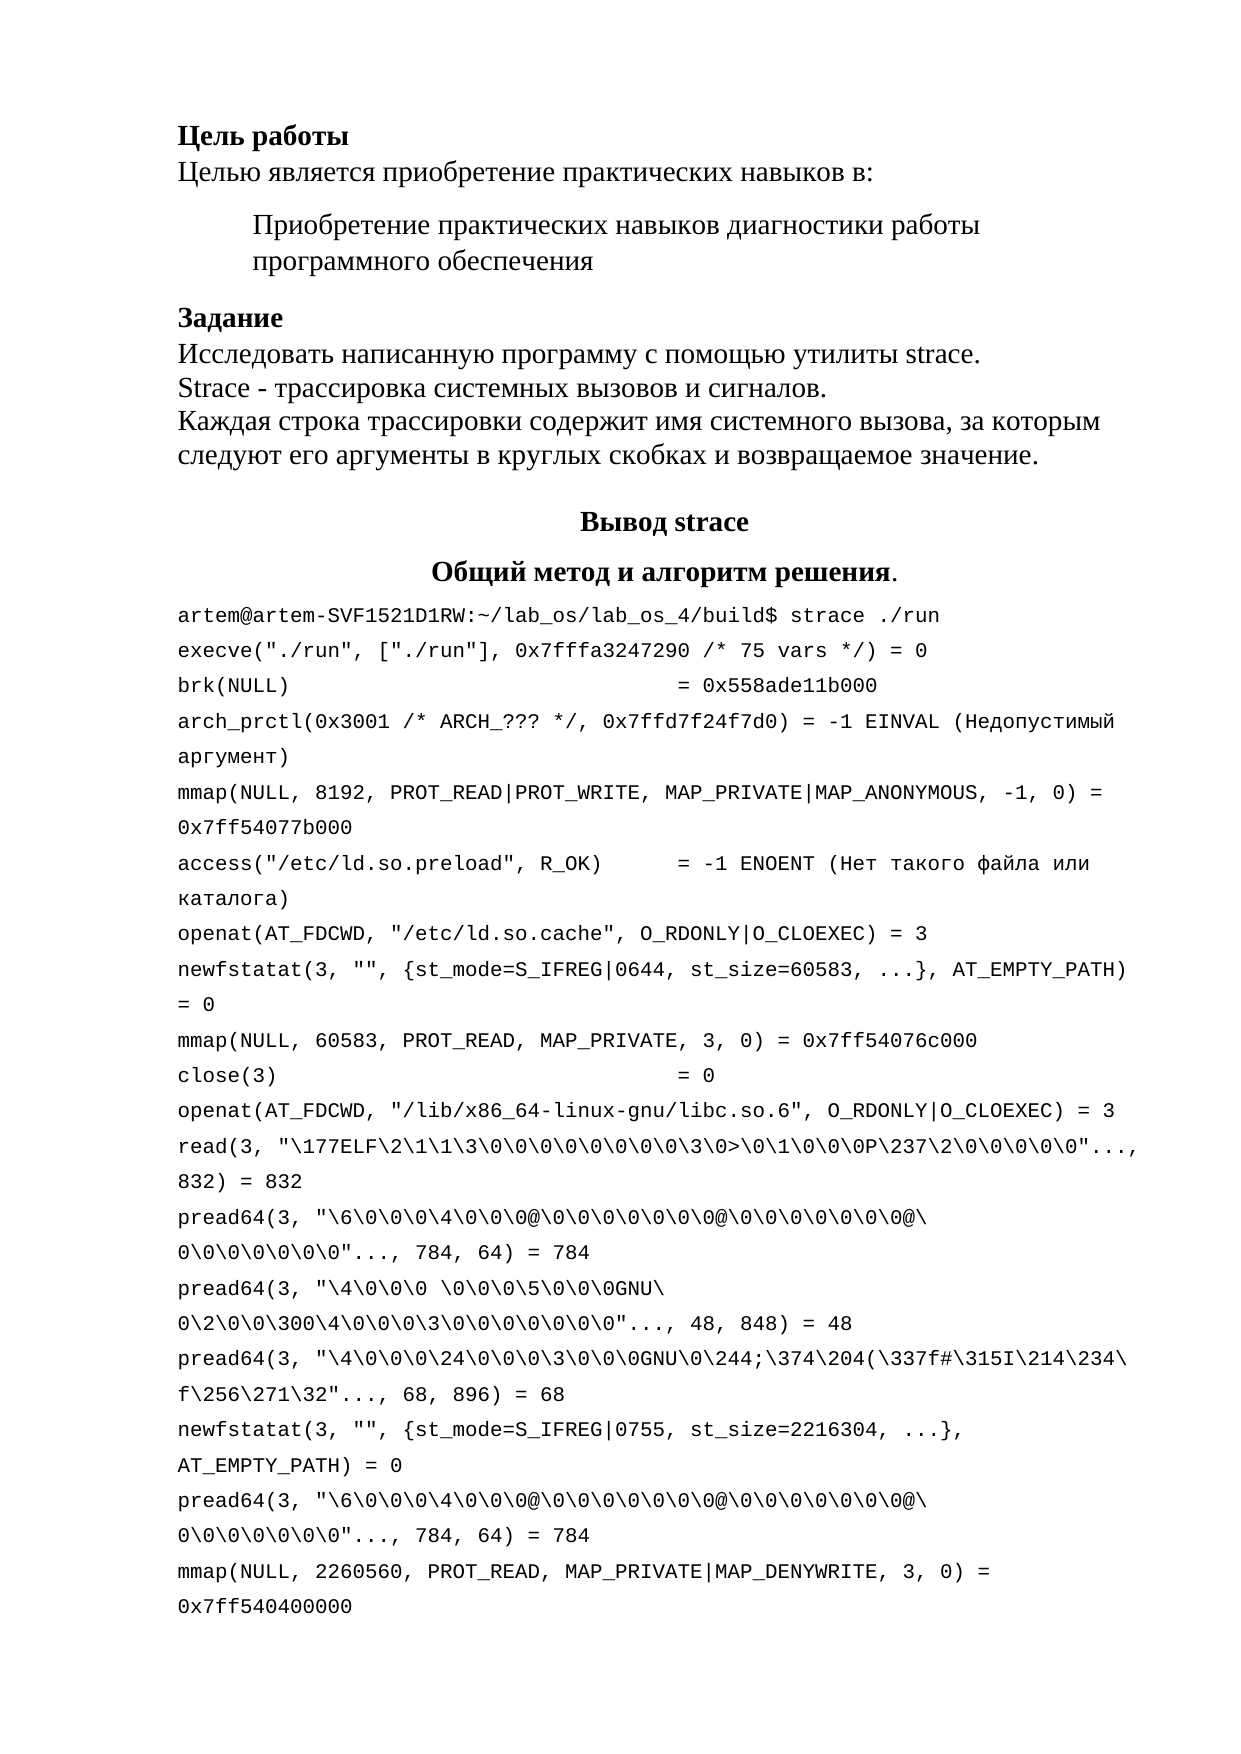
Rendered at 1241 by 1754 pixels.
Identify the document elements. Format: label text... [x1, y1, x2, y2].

text openat(AT_FDCWD, "/etc/ld.so.cache", O_RDONLY|O_CLOEXEC) = 3 [177, 923, 1152, 947]
text mmap(NULL, 8192, PROT_READ|PROT_WRITE, MAP_PRIVATE|MAP_ANONYMOUS, -1, 0) = 0x7ff54077b000 [177, 782, 1152, 841]
text pread64(3, "\4\0\0\0 \0\0\0\5\0\0\0GNU\0\2\0\0\300\4\0\0\0\3\0\0\0\0\0\0\0"..., 48, 848) = 48 [177, 1278, 1152, 1337]
text read(3, "\177ELF\2\1\1\3\0\0\0\0\0\0\0\0\3\0>\0\1\0\0\0P\237\2\0\0\0\0\0"..., 832) = 832 [177, 1136, 1152, 1195]
text Исследовать написанную программу с помощью утилиты strace. [177, 336, 1152, 370]
text pread64(3, "\6\0\0\0\4\0\0\0@\0\0\0\0\0\0\0@\0\0\0\0\0\0\0@\0\0\0\0\0\0\0"..., 784, 64) = 784 [177, 1490, 1152, 1549]
text pread64(3, "\4\0\0\0\24\0\0\0\3\0\0\0GNU\0\244;\374\204(\337f#\315I\214\234\f\256\271\32"..., 68, 896) = 68 [177, 1348, 1152, 1407]
text brk(NULL) = 0x558ade11b000 [177, 676, 1152, 699]
text openat(AT_FDCWD, "/lib/x86_64-linux-gnu/libc.so.6", O_RDONLY|O_CLOEXEC) = 3 [177, 1101, 1152, 1124]
text Приобретение практических навыков диагностики работы программного обеспечения [252, 207, 1152, 277]
subtitle Цель работы [177, 118, 1152, 152]
text Каждая строка трассировки содержит имя системного вызова, за которым следуют его аргументы в круглых скобках и возвращаемое значение. [177, 403, 1152, 471]
text Strace - трассировка системных вызовов и сигналов. [177, 370, 1152, 403]
text close(3) = 0 [177, 1065, 1152, 1089]
list Целью является приобретение практических навыков в: [177, 154, 1152, 188]
text newfstatat(3, "", {st_mode=S_IFREG|0755, st_size=2216304, ...}, AT_EMPTY_PATH) = 0 [177, 1419, 1152, 1478]
text pread64(3, "\6\0\0\0\4\0\0\0@\0\0\0\0\0\0\0@\0\0\0\0\0\0\0@\0\0\0\0\0\0\0"..., 784, 64) = 784 [177, 1207, 1152, 1266]
subtitle Задание [177, 300, 1152, 334]
text arch_prctl(0x3001 /* ARCH_??? */, 0x7ffd7f24f7d0) = -1 EINVAL (Недопустимый аргумент) [177, 711, 1152, 770]
text Вывод strace [177, 504, 1152, 538]
text access("/etc/ld.so.preload", R_OK) = -1 ENOENT (Нет такого файла или каталога) [177, 853, 1152, 912]
text mmap(NULL, 2260560, PROT_READ, MAP_PRIVATE|MAP_DENYWRITE, 3, 0) = 0x7ff540400000 [177, 1561, 1152, 1620]
text newfstatat(3, "", {st_mode=S_IFREG|0644, st_size=60583, ...}, AT_EMPTY_PATH) = 0 [177, 959, 1152, 1018]
text artem@artem-SVF1521D1RW:~/lab_os/lab_os_4/build$ strace ./run [177, 605, 1152, 628]
text mmap(NULL, 60583, PROT_READ, MAP_PRIVATE, 3, 0) = 0x7ff54076c000 [177, 1030, 1152, 1053]
text execve("./run", ["./run"], 0x7fffa3247290 /* 75 vars */) = 0 [177, 640, 1152, 664]
text Общий метод и алгоритм решения. [177, 554, 1152, 588]
